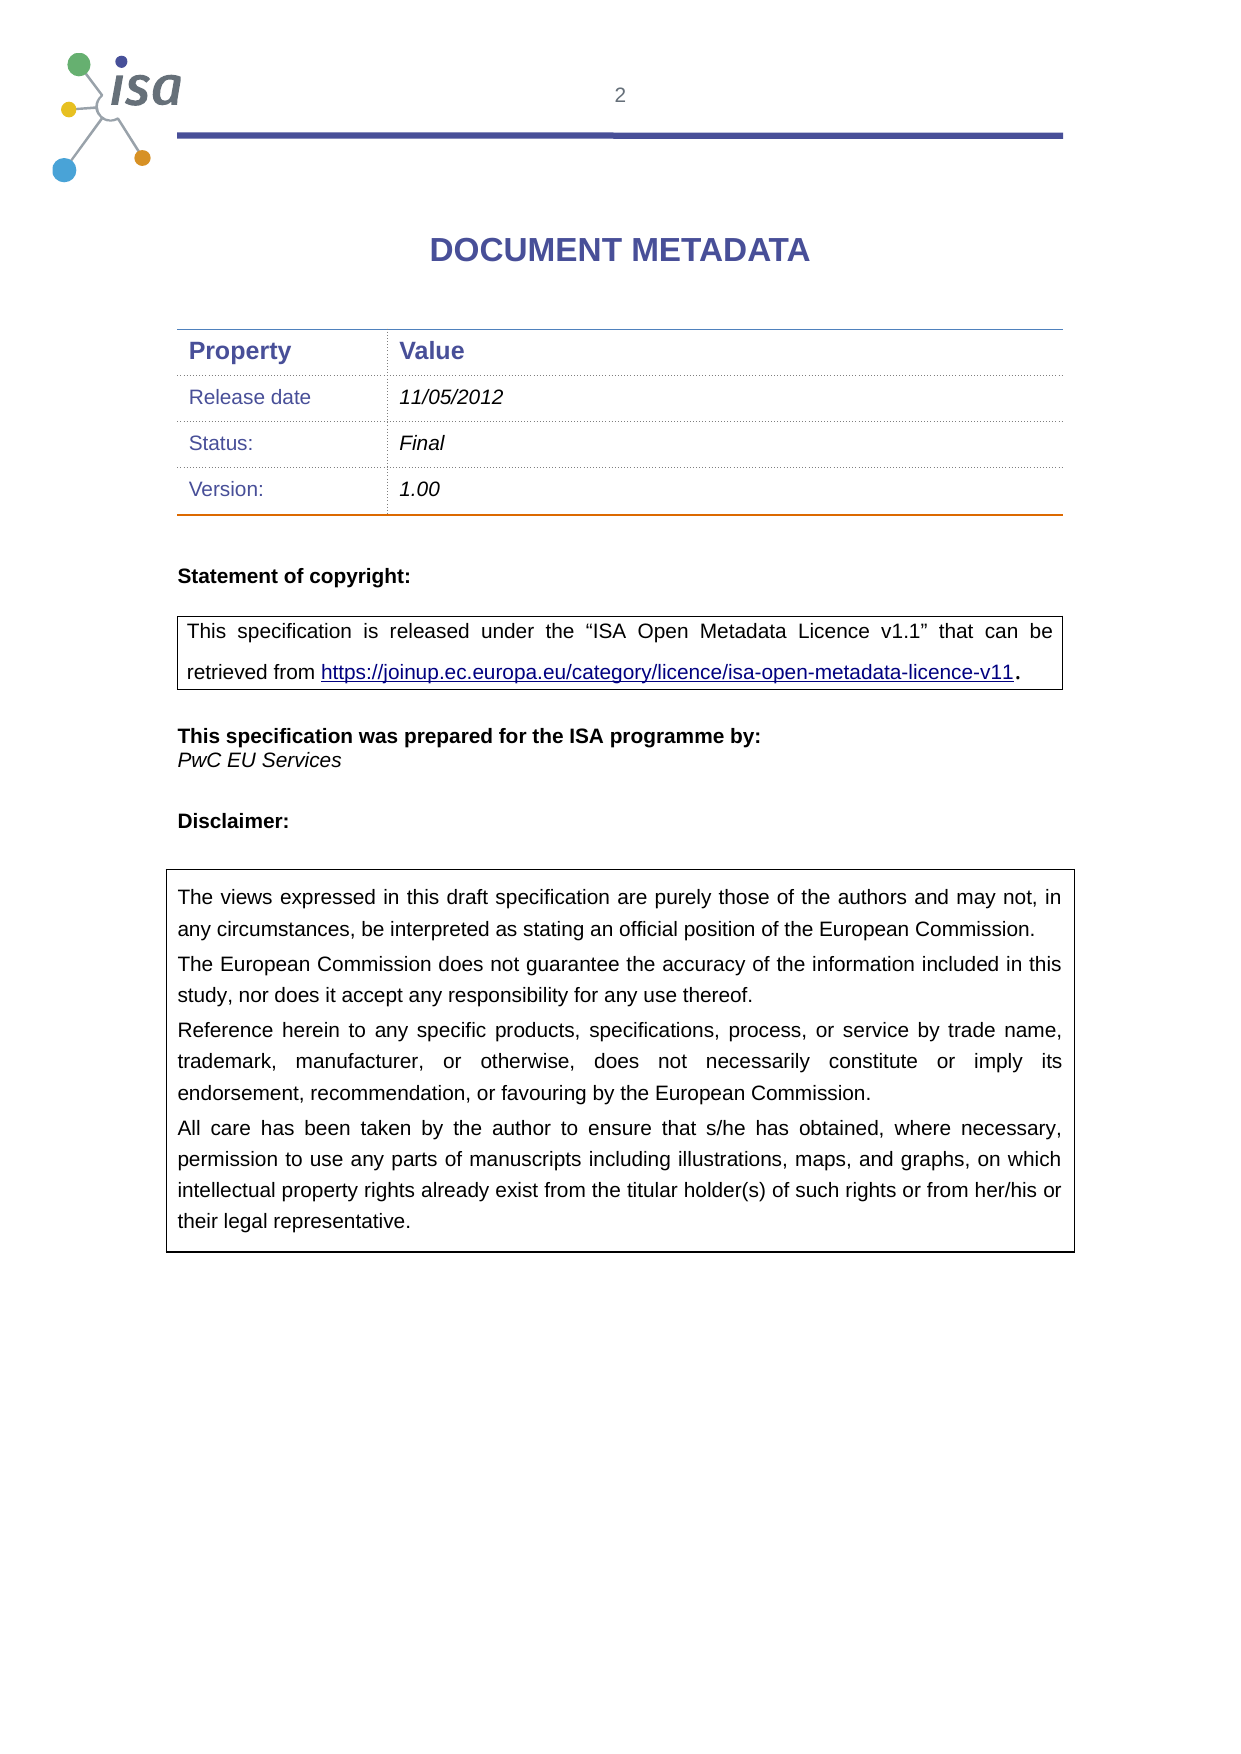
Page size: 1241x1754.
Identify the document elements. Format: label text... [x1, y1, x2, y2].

text Disclaimer: [177, 808, 1063, 832]
table_cell Status: [177, 421, 388, 467]
title Document Metadata [177, 230, 1063, 269]
table_cell Final [388, 421, 1063, 467]
table_cell 1.00 [388, 467, 1063, 513]
text PwC EU Services [177, 748, 1063, 772]
table_cell Release date [177, 375, 388, 421]
table_cell 11/05/2012 [388, 375, 1063, 421]
table_header Value [388, 330, 1063, 375]
table_cell Version: [177, 467, 388, 513]
text Statement of copyright: [177, 563, 1063, 587]
table_header The views expressed in this draft specification are purely those of the authors and may not, in any circumstances, be interpreted as stating an official position of the European Commission. The European Commission does not guarantee the accuracy of the information included in this study, nor does it accept any responsibility for any use thereof. Reference herein to any specific products, specifications, process, or service by trade name, trademark, manufacturer, or otherwise, does not necessarily constitute or imply its endorsement, recommendation, or favouring by the European Commission. All care has been taken by the author to ensure that s/he has obtained, where necessary, permission to use any parts of manuscripts including illustrations, maps, and graphs, on which intellectual property rights already exist from the titular holder(s) of such rights or from her/his or their legal representative. [167, 870, 1074, 1251]
table_header Property [177, 330, 388, 375]
text This specification was prepared for the ISA programme by: [177, 724, 1063, 748]
text This specification is released under the “ISA Open Metadata Licence v1.1” that can be retrieved from https://joinup.ec.europa.eu/category/licence/isa-open-metadata-licence-v11. [178, 617, 1062, 689]
